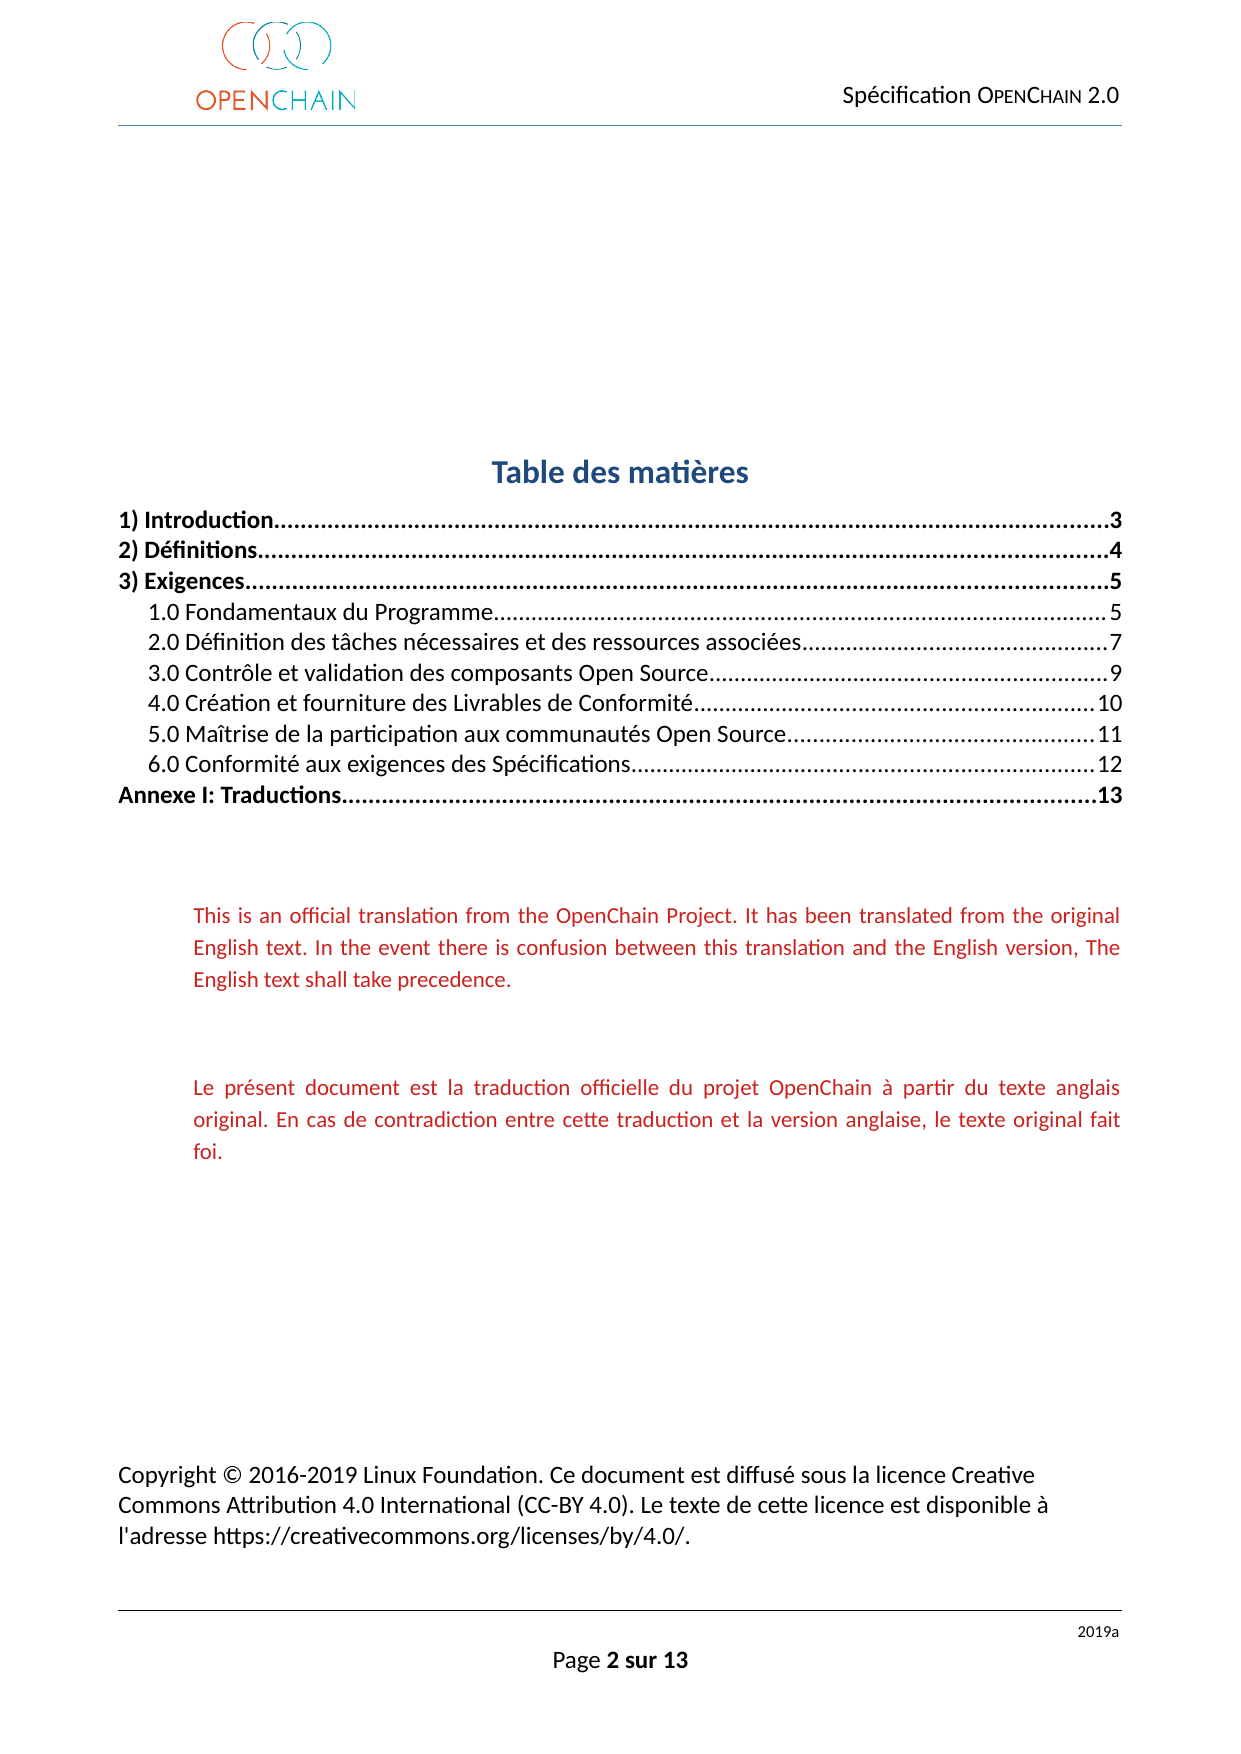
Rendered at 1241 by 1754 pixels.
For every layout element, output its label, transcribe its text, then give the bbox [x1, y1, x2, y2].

text Le présent document est la traduction officielle du projet OpenChain à partir du texte anglais original. En cas de contradiction entre cette traduction et la version anglaise, le texte original fait foi. [193, 1073, 1122, 1166]
text 3.0 Contrôle et validation des composants Open Source 9 [148, 657, 1122, 687]
text 4.0 Création et fourniture des Livrables de Conformité 10 [148, 687, 1122, 718]
text 2.0 Définition des tâches nécessaires et des ressources associées 7 [148, 626, 1122, 657]
text 3) Exigences 5 [118, 565, 1122, 596]
subtitle Table des matières [118, 451, 1122, 492]
text 2) Définitions 4 [118, 535, 1122, 565]
text 1.0 Fondamentaux du Programme 5 [148, 596, 1122, 626]
text 5.0 Maîtrise de la participation aux communautés Open Source 11 [148, 718, 1122, 748]
text 1) Introduction 3 [118, 504, 1122, 535]
text This is an official translation from the OpenChain Project. It has been translated from the original English text. In the event there is confusion between this translation and the English version, The English text shall take precedence. [193, 901, 1122, 993]
text Copyright © 2016-2019 Linux Foundation. Ce document est diffusé sous la licence Creative Commons Attribution 4.0 International (CC-BY 4.0). Le texte de cette licence est disponible à l'adresse https://creativecommons.org/licenses/by/4.0/. [118, 1459, 1122, 1551]
picture [196, 22, 355, 111]
text Annexe I: Traductions 13 [118, 779, 1122, 809]
text 6.0 Conformité aux exigences des Spécifications 12 [148, 748, 1122, 779]
